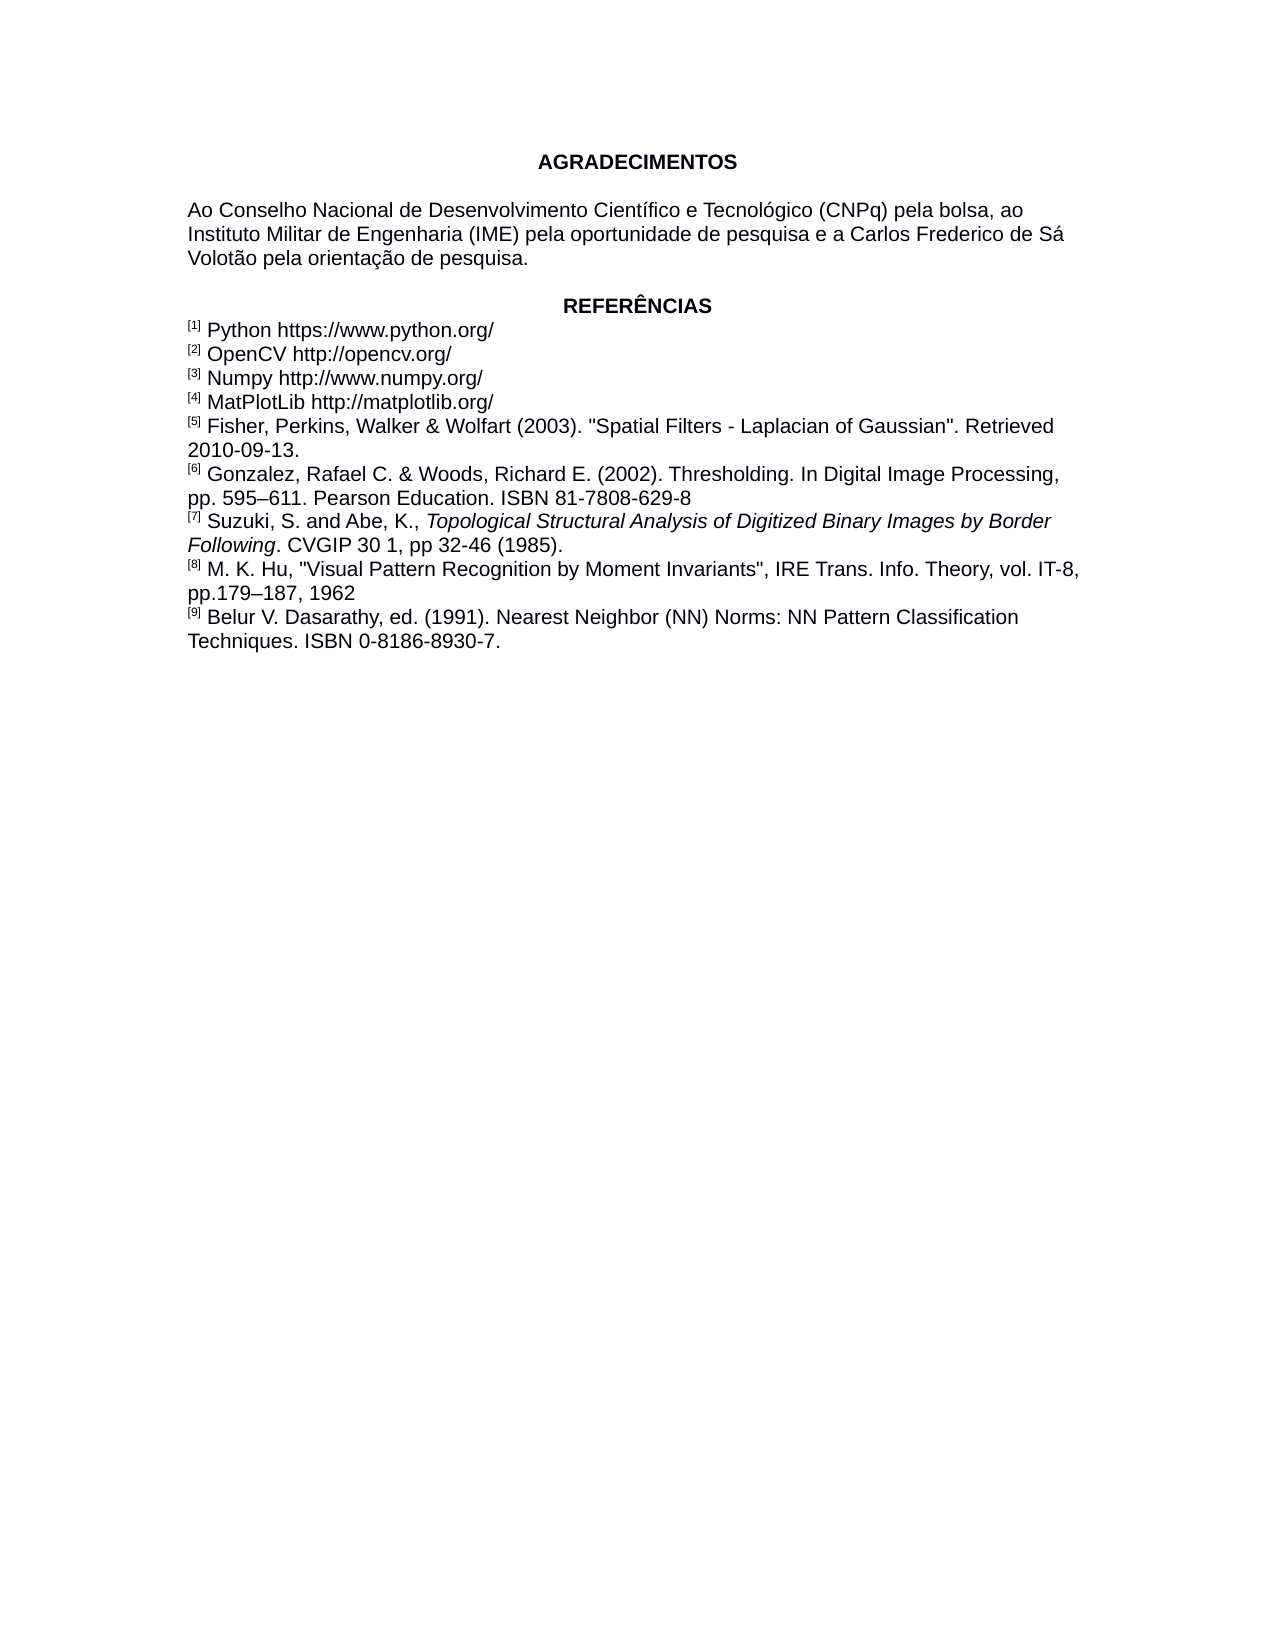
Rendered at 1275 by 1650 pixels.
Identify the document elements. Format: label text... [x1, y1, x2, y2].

text REFERÊNCIAS [187, 294, 1087, 318]
text Ao Conselho Nacional de Desenvolvimento Científico e Tecnológico (CNPq) pela bolsa, ao Instituto Militar de Engenharia (IME) pela oportunidade de pesquisa e a Carlos Frederico de Sá Volotão pela orientação de pesquisa. [187, 198, 1087, 270]
text [9] Belur V. Dasarathy, ed. (1991). Nearest Neighbor (NN) Norms: NN Pattern Classification Techniques. ISBN 0-8186-8930-7. [187, 605, 1087, 653]
text [3] Numpy http://www.numpy.org/ [187, 366, 1087, 389]
text AGRADECIMENTOS [187, 150, 1087, 174]
text [6] Gonzalez, Rafael C. & Woods, Richard E. (2002). Thresholding. In Digital Image Processing, pp. 595–611. Pearson Education. ISBN 81-7808-629-8 [187, 461, 1087, 509]
text [7] Suzuki, S. and Abe, K., Topological Structural Analysis of Digitized Binary Images by Border Following. CVGIP 30 1, pp 32-46 (1985). [187, 509, 1087, 557]
text [4] MatPlotLib http://matplotlib.org/ [187, 389, 1087, 413]
text [5] Fisher, Perkins, Walker & Wolfart (2003). "Spatial Filters - Laplacian of Gaussian". Retrieved 2010-09-13. [187, 413, 1087, 461]
text [8] M. K. Hu, "Visual Pattern Recognition by Moment Invariants", IRE Trans. Info. Theory, vol. IT-8, pp.179–187, 1962 [187, 557, 1087, 605]
text [2] OpenCV http://opencv.org/ [187, 342, 1087, 366]
text [1] Python https://www.python.org/ [187, 318, 1087, 342]
